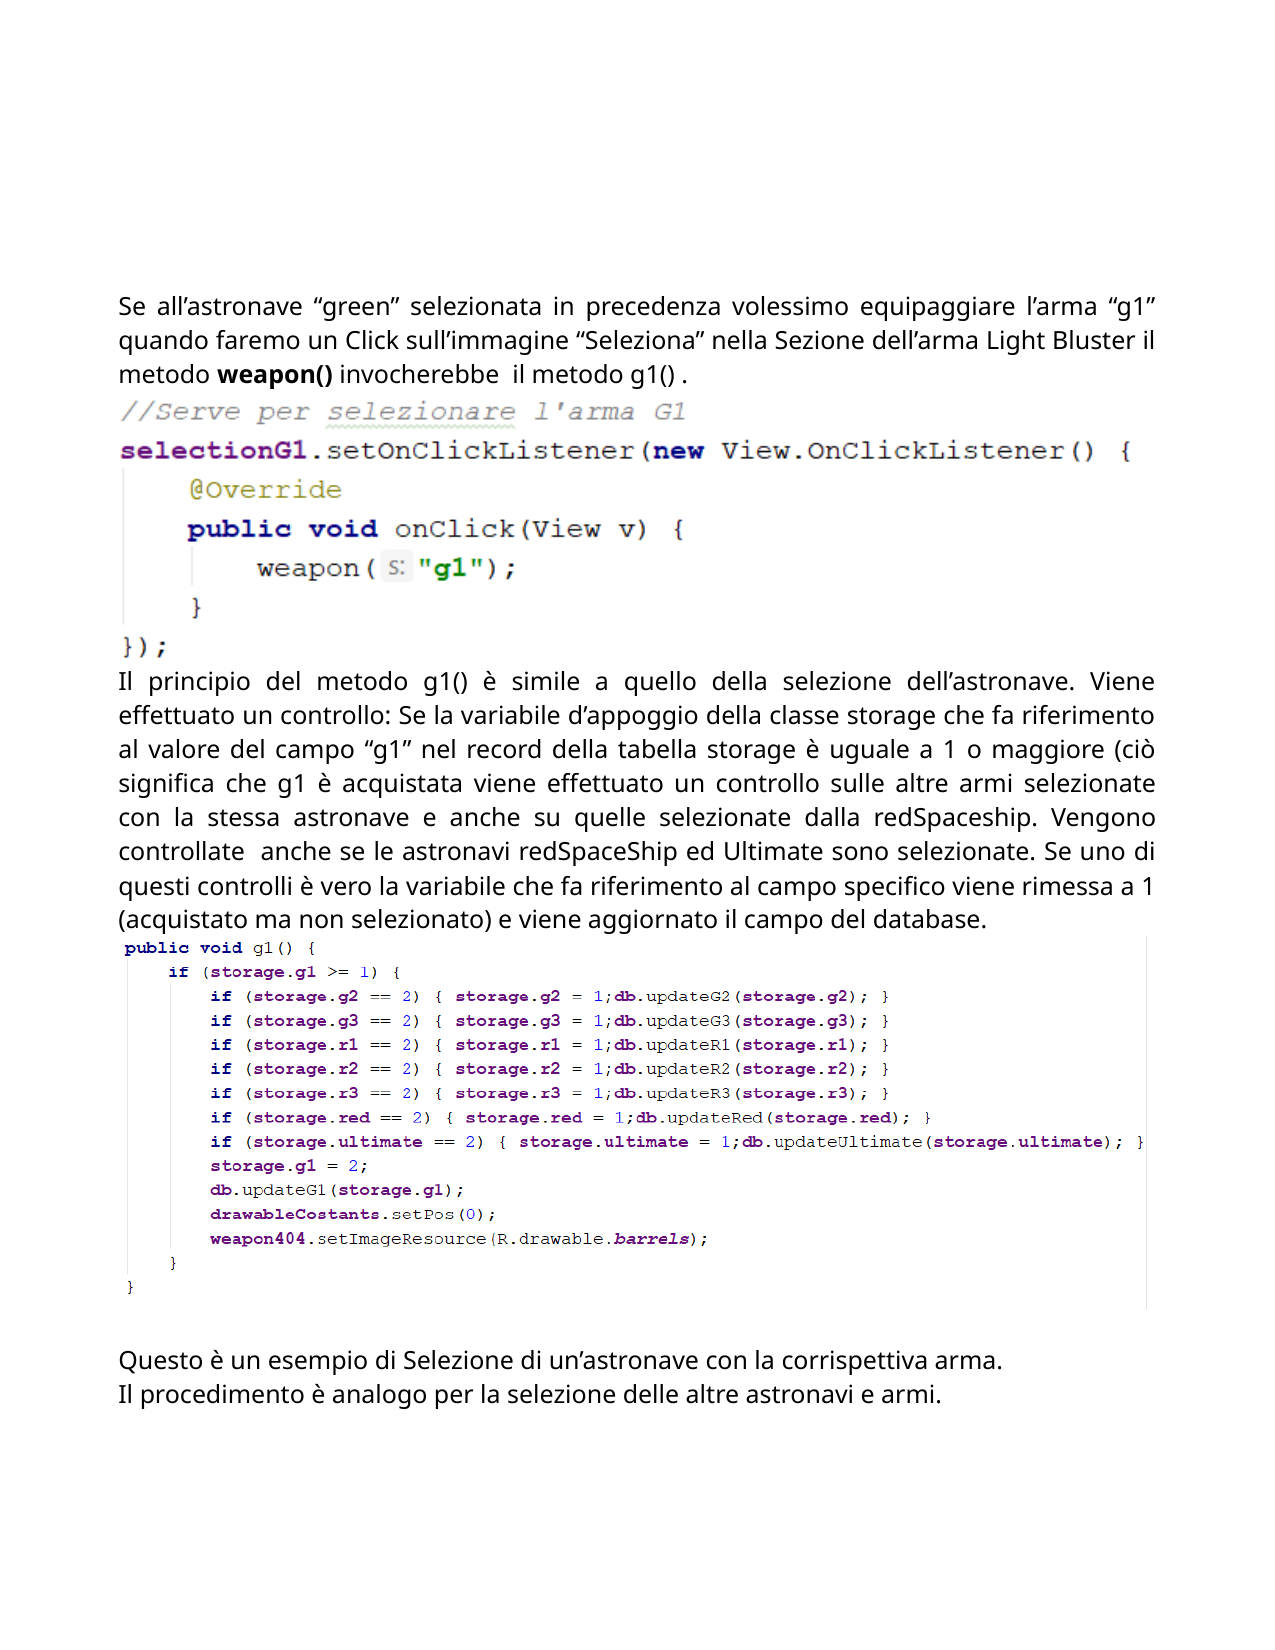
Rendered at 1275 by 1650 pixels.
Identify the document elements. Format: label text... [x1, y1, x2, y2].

text Il principio del metodo g1() è simile a quello della selezione dell’astronave. Viene effettuato un controllo: Se la variabile d’appoggio della classe storage che fa riferimento al valore del campo “g1” nel record della tabella storage è uguale a 1 o maggiore (ciò significa che g1 è acquistata viene effettuato un controllo sulle altre armi selezionate con la stessa astronave e anche su quelle selezionate dalla redSpaceship. Vengono controllate anche se le astronavi redSpaceShip ed Ultimate sono selezionate. Se uno di questi controlli è vero la variabile che fa riferimento al campo specifico viene rimessa a 1 (acquistato ma non selezionato) e viene aggiornato il campo del database. [118, 664, 1157, 936]
text Questo è un esempio di Selezione di un’astronave con la corrispettiva arma. [118, 1342, 1157, 1376]
text Il procedimento è analogo per la selezione delle altre astronavi e armi. [118, 1376, 1157, 1410]
text Se all’astronave “green” selezionata in precedenza volessimo equipaggiare l’arma “g1” quando faremo un Click sull’immagine “Seleziona” nella Sezione dell’arma Light Bluster il metodo weapon() invocherebbe il metodo g1() . [118, 288, 1157, 391]
